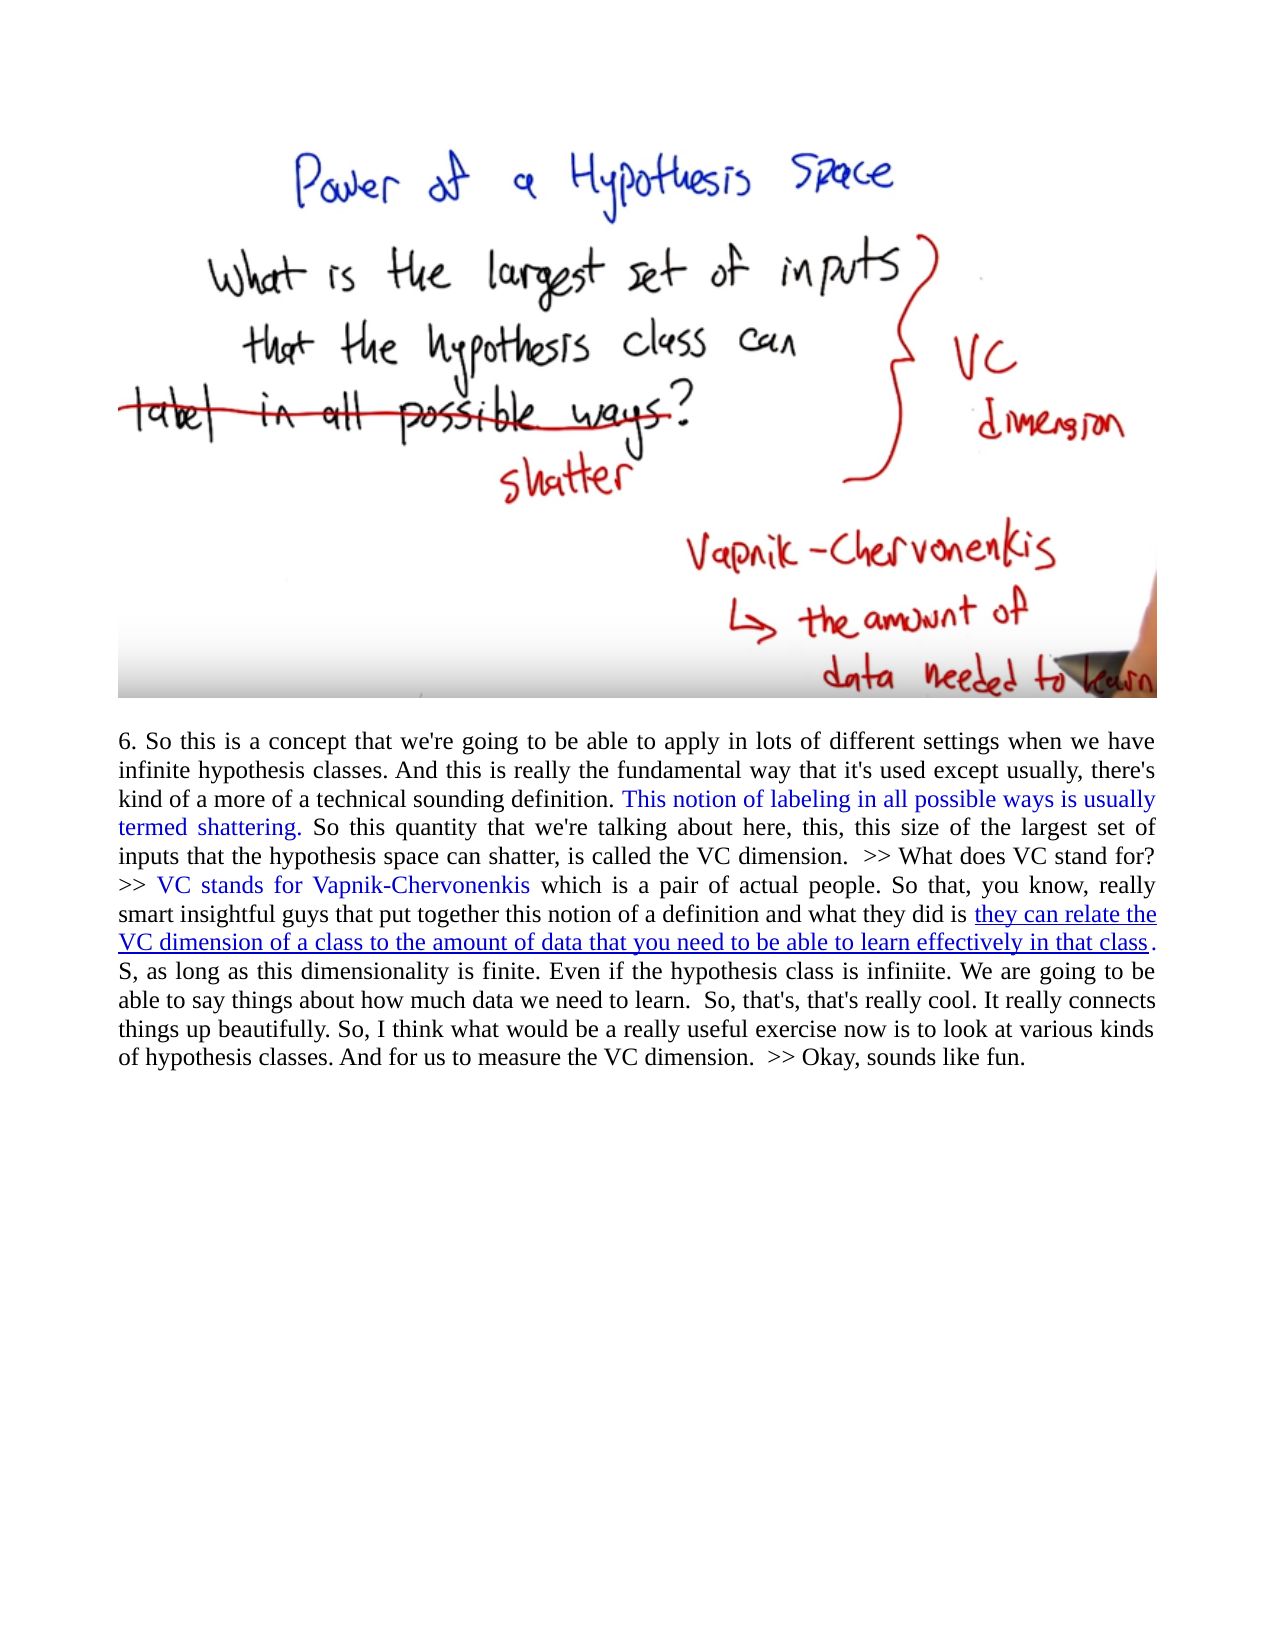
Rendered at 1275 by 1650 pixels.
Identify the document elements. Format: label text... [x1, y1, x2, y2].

text 6. So this is a concept that we're going to be able to apply in lots of different settings when we have infinite hypothesis classes. And this is really the fundamental way that it's used except usually, there's kind of a more of a technical sounding definition. This notion of labeling in all possible ways is usually termed shattering. So this quantity that we're talking about here, this, this size of the largest set of inputs that the hypothesis space can shatter, is called the VC dimension. >> What does VC stand for? >> VC stands for Vapnik-Chervonenkis which is a pair of actual people. So that, you know, really smart insightful guys that put together this notion of a definition and what they did is they can relate the VC dimension of a class to the amount of data that you need to be able to learn effectively in that class. S, as long as this dimensionality is finite. Even if the hypothesis class is infiniite. We are going to be able to say things about how much data we need to learn. So, that's, that's really cool. It really connects things up beautifully. So, I think what would be a really useful exercise now is to look at various kinds of hypothesis classes. And for us to measure the VC dimension. >> Okay, sounds like fun. [118, 726, 1157, 1071]
picture [118, 146, 1157, 698]
